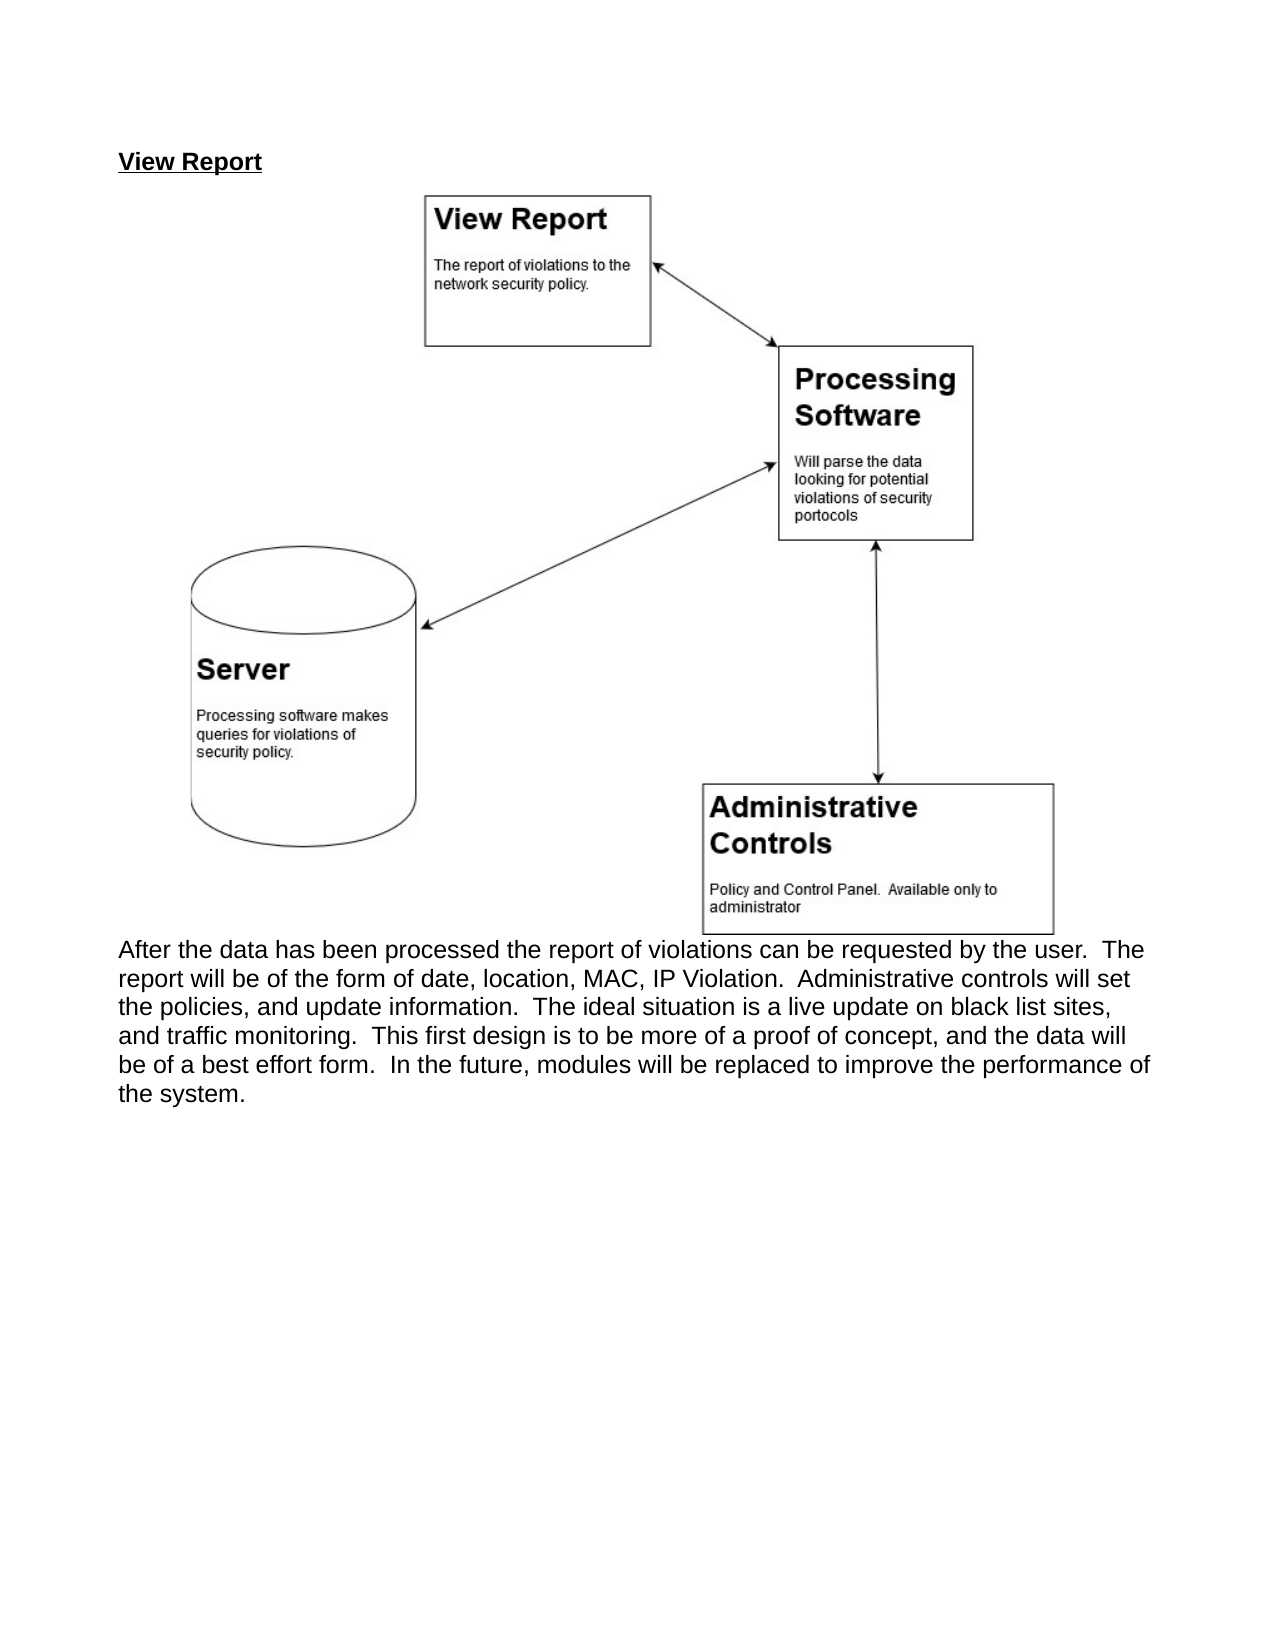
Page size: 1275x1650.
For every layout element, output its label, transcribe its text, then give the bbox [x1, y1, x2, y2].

text After the data has been processed the report of violations can be requested by the user. The report will be of the form of date, location, MAC, IP Violation. Administrative controls will set the policies, and update information. The ideal situation is a live update on black list sites, and traffic monitoring. This first design is to be more of a proof of concept, and the data will be of a best effort form. In the future, modules will be replaced to improve the performance of the system. [118, 176, 1157, 1107]
text View Report [118, 147, 1157, 176]
picture [190, 183, 1055, 935]
